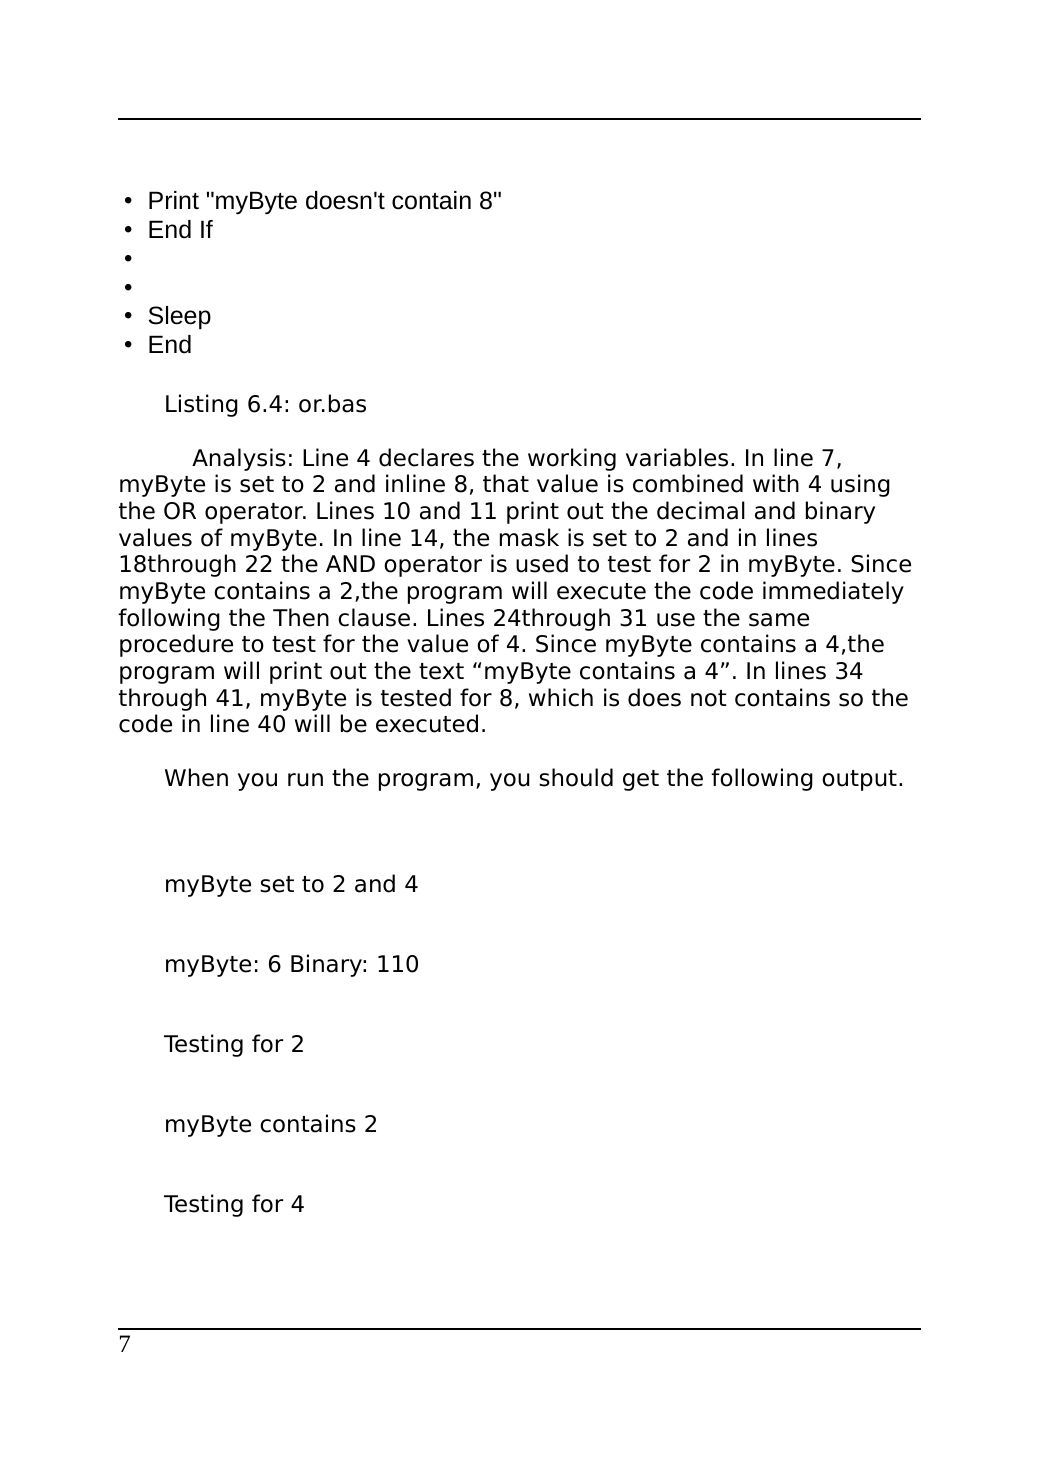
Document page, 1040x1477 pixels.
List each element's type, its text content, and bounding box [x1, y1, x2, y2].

table_header 'Declare working variable Dim As Byte myByte, Mask 'Set the flags in the byte myByte = 2 myByte = myByte Or 4 'Print decimal and binary values Print "myByte set to 2 and 4" Print "myByte:";myByte," Binary: ";Bin(myByte) Print 'Set the mask to 2 mask = 2 Print "Testing for 2" 'Check for 2 value If (myByte And Mask) = 2 Then Print "myByte contains 2" Else Print "myByte doesn't contains 2" End If Print 'Set the mask value to 4 Mask = 4 'Print decimal and binary values Print "Testing for 4" If (myByte And Mask) = 4 Then Print "myByte contains 4" Else Print "myByte doesn't contain 4" End If Print 'Set the mask value to 8 Mask = 8 'Print decimal and binary values Print "Testing for 8" If (myByte And Mask) = 8 Then Print "myByte contains 8" Else Print "myByte doesn't contain 8" End If Sleep End [118, 180, 921, 365]
text When you run the program, you should get the following output. [118, 765, 921, 791]
text Testing for 2 [118, 1031, 921, 1058]
text Analysis: Line 4 declares the working variables. In line 7, myByte is set to 2 and inline 8, that value is combined with 4 using the OR operator. Lines 10 and 11 print out the decimal and binary values of myByte. In line 14, the mask is set to 2 and in lines 18through 22 the AND operator is used to test for 2 in myByte. Since myByte contains a 2,the program will execute the code immediately following the Then clause. Lines 24through 31 use the same procedure to test for the value of 4. Since myByte contains a 4,the program will print out the text “myByte contains a 4”. In lines 34 through 41, myByte is tested for 8, which is does not contains so the code in line 40 will be executed. [118, 445, 921, 738]
text myByte: 6 Binary: 110 [118, 951, 921, 978]
text myByte contains 2 [118, 1111, 921, 1138]
text Testing for 4 [118, 1191, 921, 1218]
text myByte set to 2 and 4 [118, 871, 921, 898]
text Listing 6.4: or.bas [118, 391, 921, 418]
